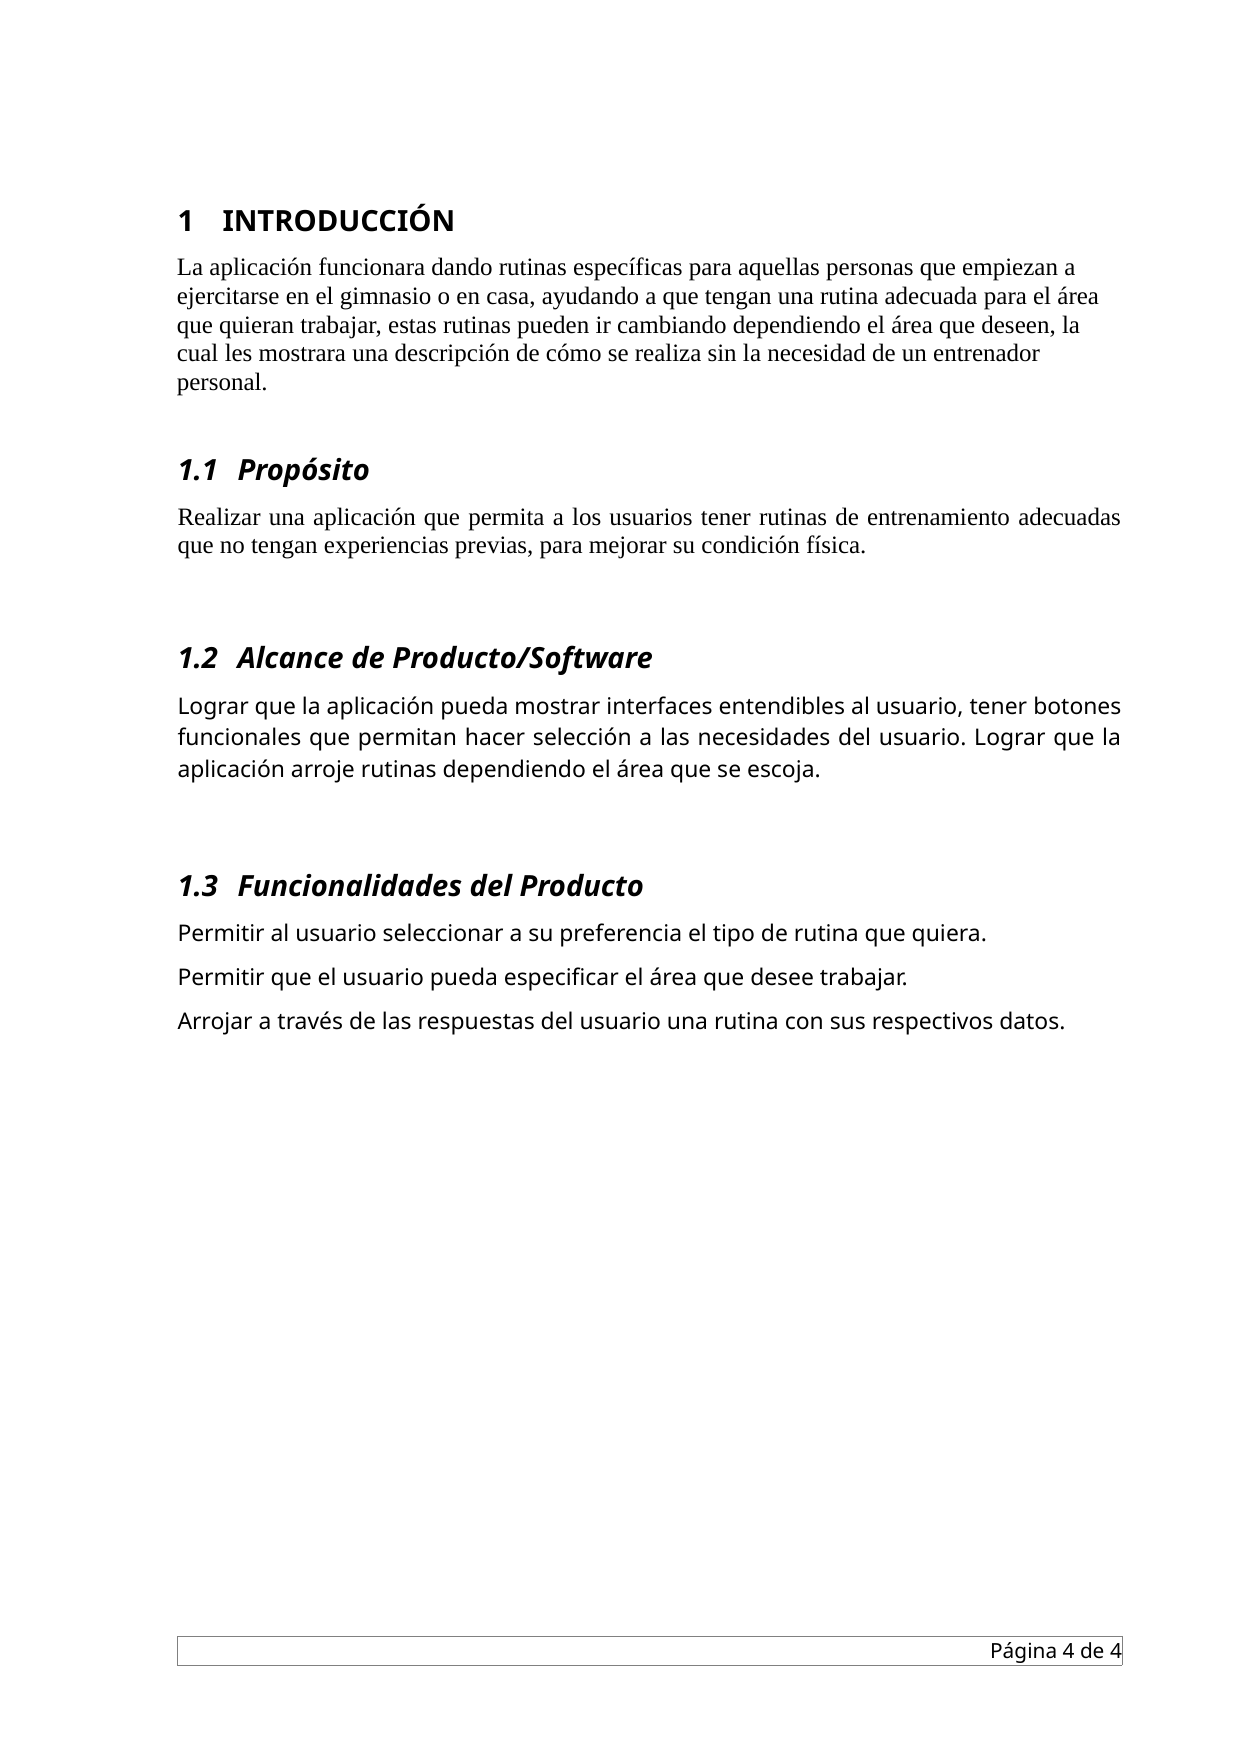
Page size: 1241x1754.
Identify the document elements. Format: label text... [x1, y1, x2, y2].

subtitle Funcionalidades del Producto [177, 865, 1122, 905]
subtitle INTRODUCCIÓN [177, 200, 1122, 240]
subtitle Alcance de Producto/Software [177, 638, 1122, 677]
text Arrojar a través de las respuestas del usuario una rutina con sus respectivos datos. [177, 1005, 1122, 1036]
text Permitir al usuario seleccionar a su preferencia el tipo de rutina que quiera. [177, 917, 1122, 948]
text Permitir que el usuario pueda especificar el área que desee trabajar. [177, 961, 1122, 992]
text Realizar una aplicación que permita a los usuarios tener rutinas de entrenamiento adecuadas que no tengan experiencias previas, para mejorar su condición física. [177, 502, 1122, 559]
text Lograr que la aplicación pueda mostrar interfaces entendibles al usuario, tener botones funcionales que permitan hacer selección a las necesidades del usuario. Lograr que la aplicación arroje rutinas dependiendo el área que se escoja. [177, 690, 1122, 784]
text La aplicación funcionara dando rutinas específicas para aquellas personas que empiezan a ejercitarse en el gimnasio o en casa, ayudando a que tengan una rutina adecuada para el área que quieran trabajar, estas rutinas pueden ir cambiando dependiendo el área que deseen, la cual les mostrara una descripción de cómo se realiza sin la necesidad de un entrenador personal. [177, 252, 1122, 396]
subtitle Propósito [177, 449, 1122, 489]
